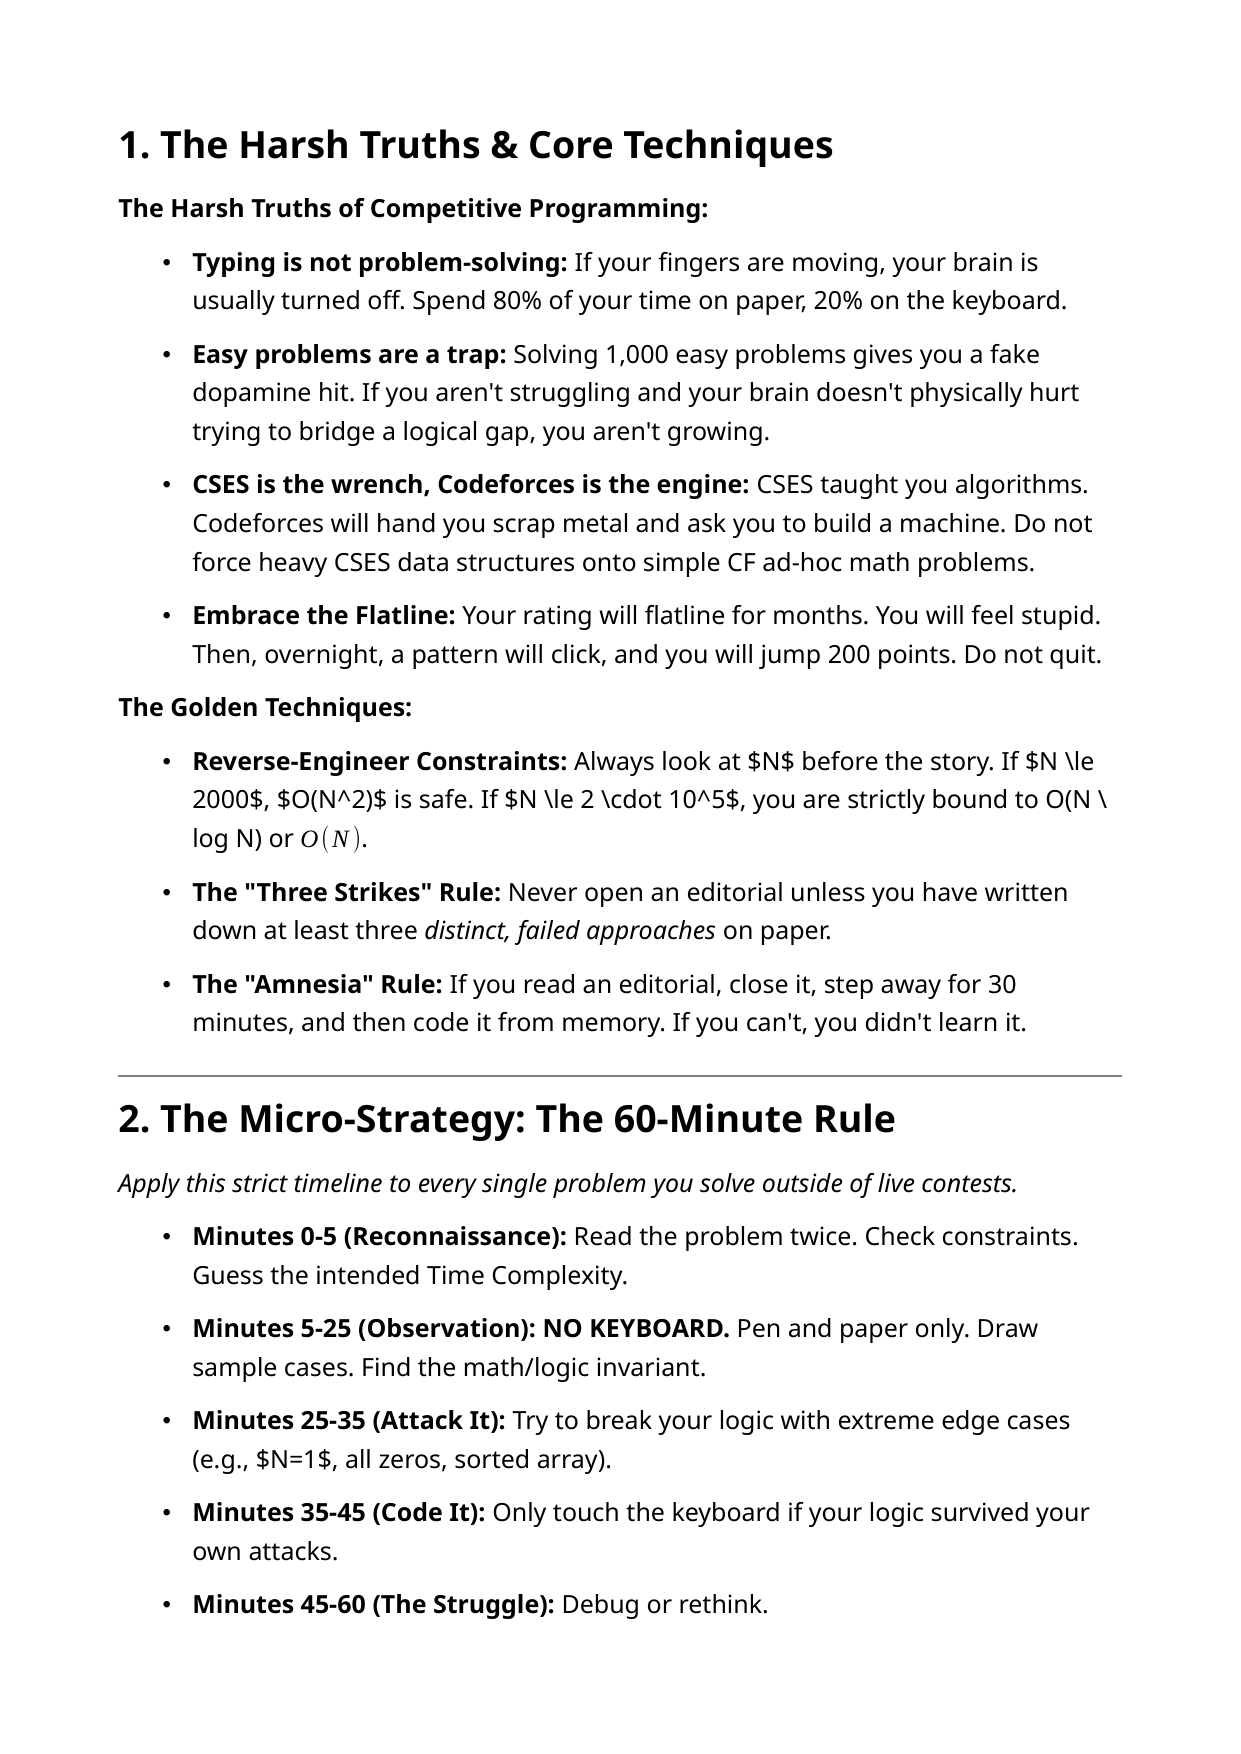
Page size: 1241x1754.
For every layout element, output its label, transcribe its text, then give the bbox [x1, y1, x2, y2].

subtitle 2. The Micro-Strategy: The 60-Minute Rule [118, 1093, 1122, 1144]
list Minutes 0-5 (Reconnaissance): Read the problem twice. Check constraints. Guess the intended Time Complexity. [162, 1219, 1122, 1292]
subtitle 1. The Harsh Truths & Core Techniques [118, 118, 1122, 169]
text The Golden Techniques: [118, 690, 1122, 724]
list Embrace the Flatline: Your rating will flatline for months. You will feel stupid. Then, overnight, a pattern will click, and you will jump 200 points. Do not quit. [162, 598, 1122, 671]
list Easy problems are a trap: Solving 1,000 easy problems gives you a fake dopamine hit. If you aren't struggling and your brain doesn't physically hurt trying to bridge a logical gap, you aren't growing. [162, 336, 1122, 448]
text The Harsh Truths of Competitive Programming: [118, 191, 1122, 225]
list Typing is not problem-solving: If your fingers are moving, your brain is usually turned off. Spend 80% of your time on paper, 20% on the keyboard. [162, 244, 1122, 317]
list The "Three Strikes" Rule: Never open an editorial unless you have written down at least three distinct, failed approaches on paper. [162, 874, 1122, 947]
list The "Amnesia" Rule: If you read an editorial, close it, step away for 30 minutes, and then code it from memory. If you can't, you didn't learn it. [162, 966, 1122, 1039]
list Minutes 25-35 (Attack It): Try to break your logic with extreme edge cases (e.g., $N=1$, all zeros, sorted array). [162, 1403, 1122, 1476]
list Minutes 5-25 (Observation): NO KEYBOARD. Pen and paper only. Draw sample cases. Find the math/logic invariant. [162, 1311, 1122, 1384]
list Minutes 35-45 (Code It): Only touch the keyboard if your logic survived your own attacks. [162, 1495, 1122, 1568]
list CSES is the wrench, Codeforces is the engine: CSES taught you algorithms. Codeforces will hand you scrap metal and ask you to build a machine. Do not force heavy CSES data structures onto simple CF ad-hoc math problems. [162, 467, 1122, 579]
list Minutes 45-60 (The Struggle): Debug or rethink. [162, 1587, 1122, 1621]
list Reverse-Engineer Constraints: Always look at $N$ before the story. If $N \le 2000$, $O(N^2)$ is safe. If $N \le 2 \cdot 10^5$, you are strictly bound to O(N \log N) or . [162, 743, 1122, 855]
text Apply this strict timeline to every single problem you solve outside of live contests. [118, 1165, 1122, 1199]
